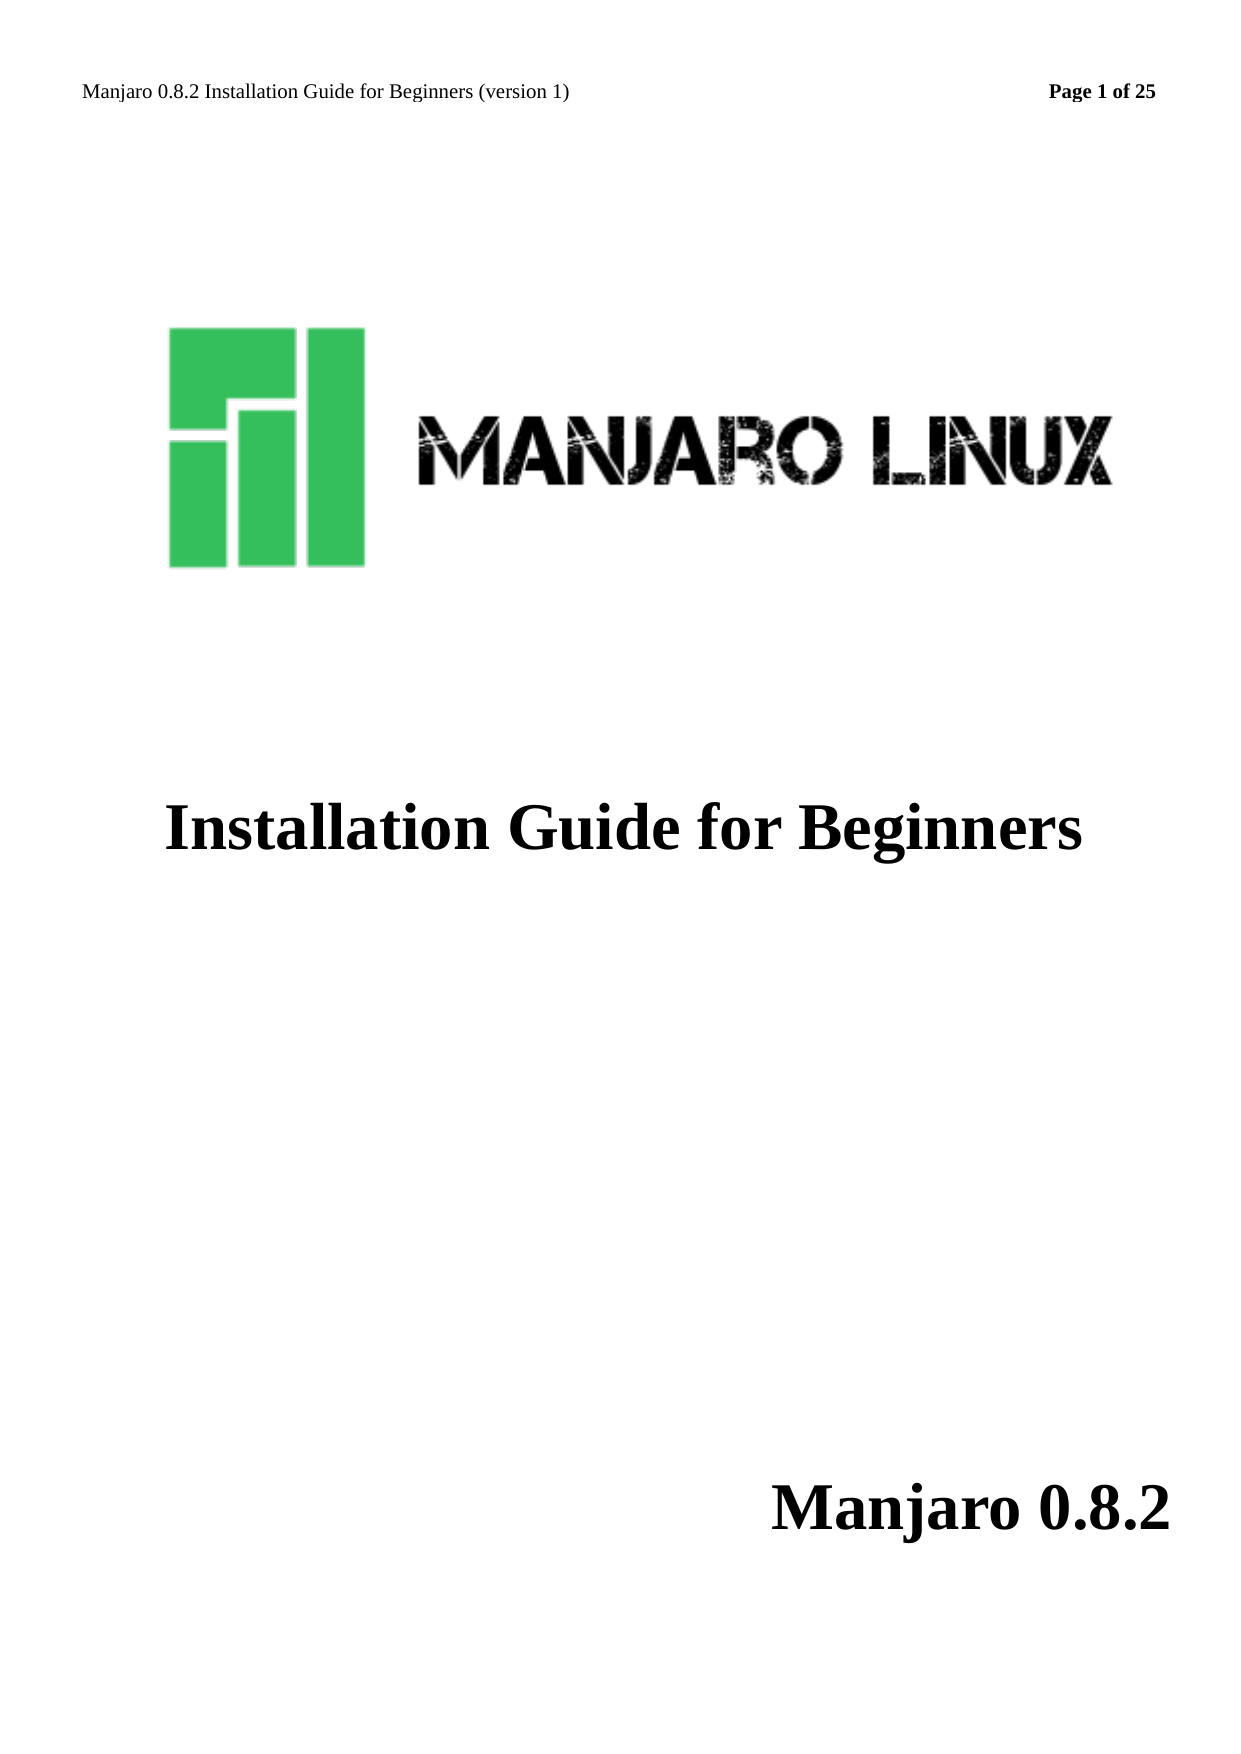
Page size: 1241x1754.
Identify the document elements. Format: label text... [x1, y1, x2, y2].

subtitle Installation Guide for Beginners [77, 788, 1172, 864]
picture [122, 246, 1127, 648]
text Manjaro 0.8.2 [77, 1467, 1172, 1544]
